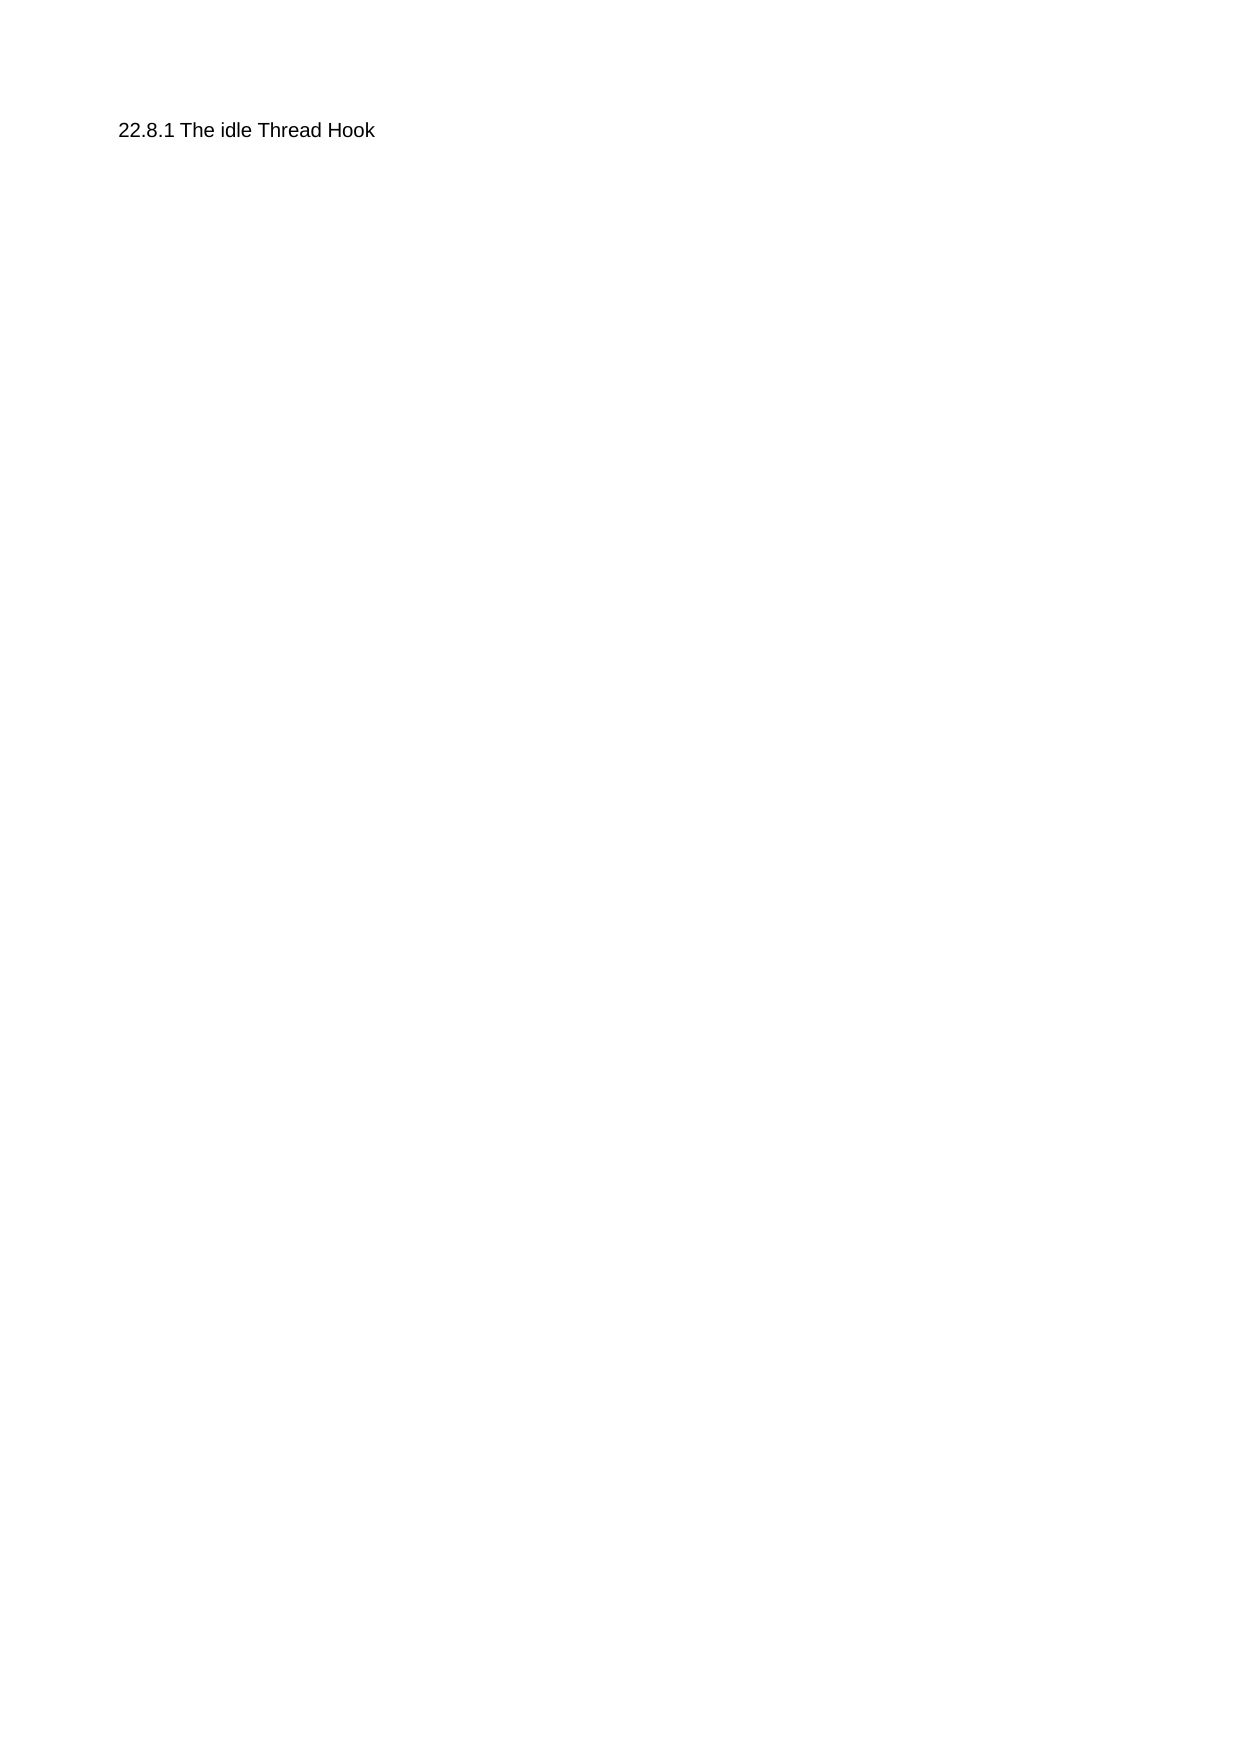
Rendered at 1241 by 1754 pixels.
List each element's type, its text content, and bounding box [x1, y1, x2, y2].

text 22.8.1 The idle Thread Hook [118, 118, 1122, 141]
